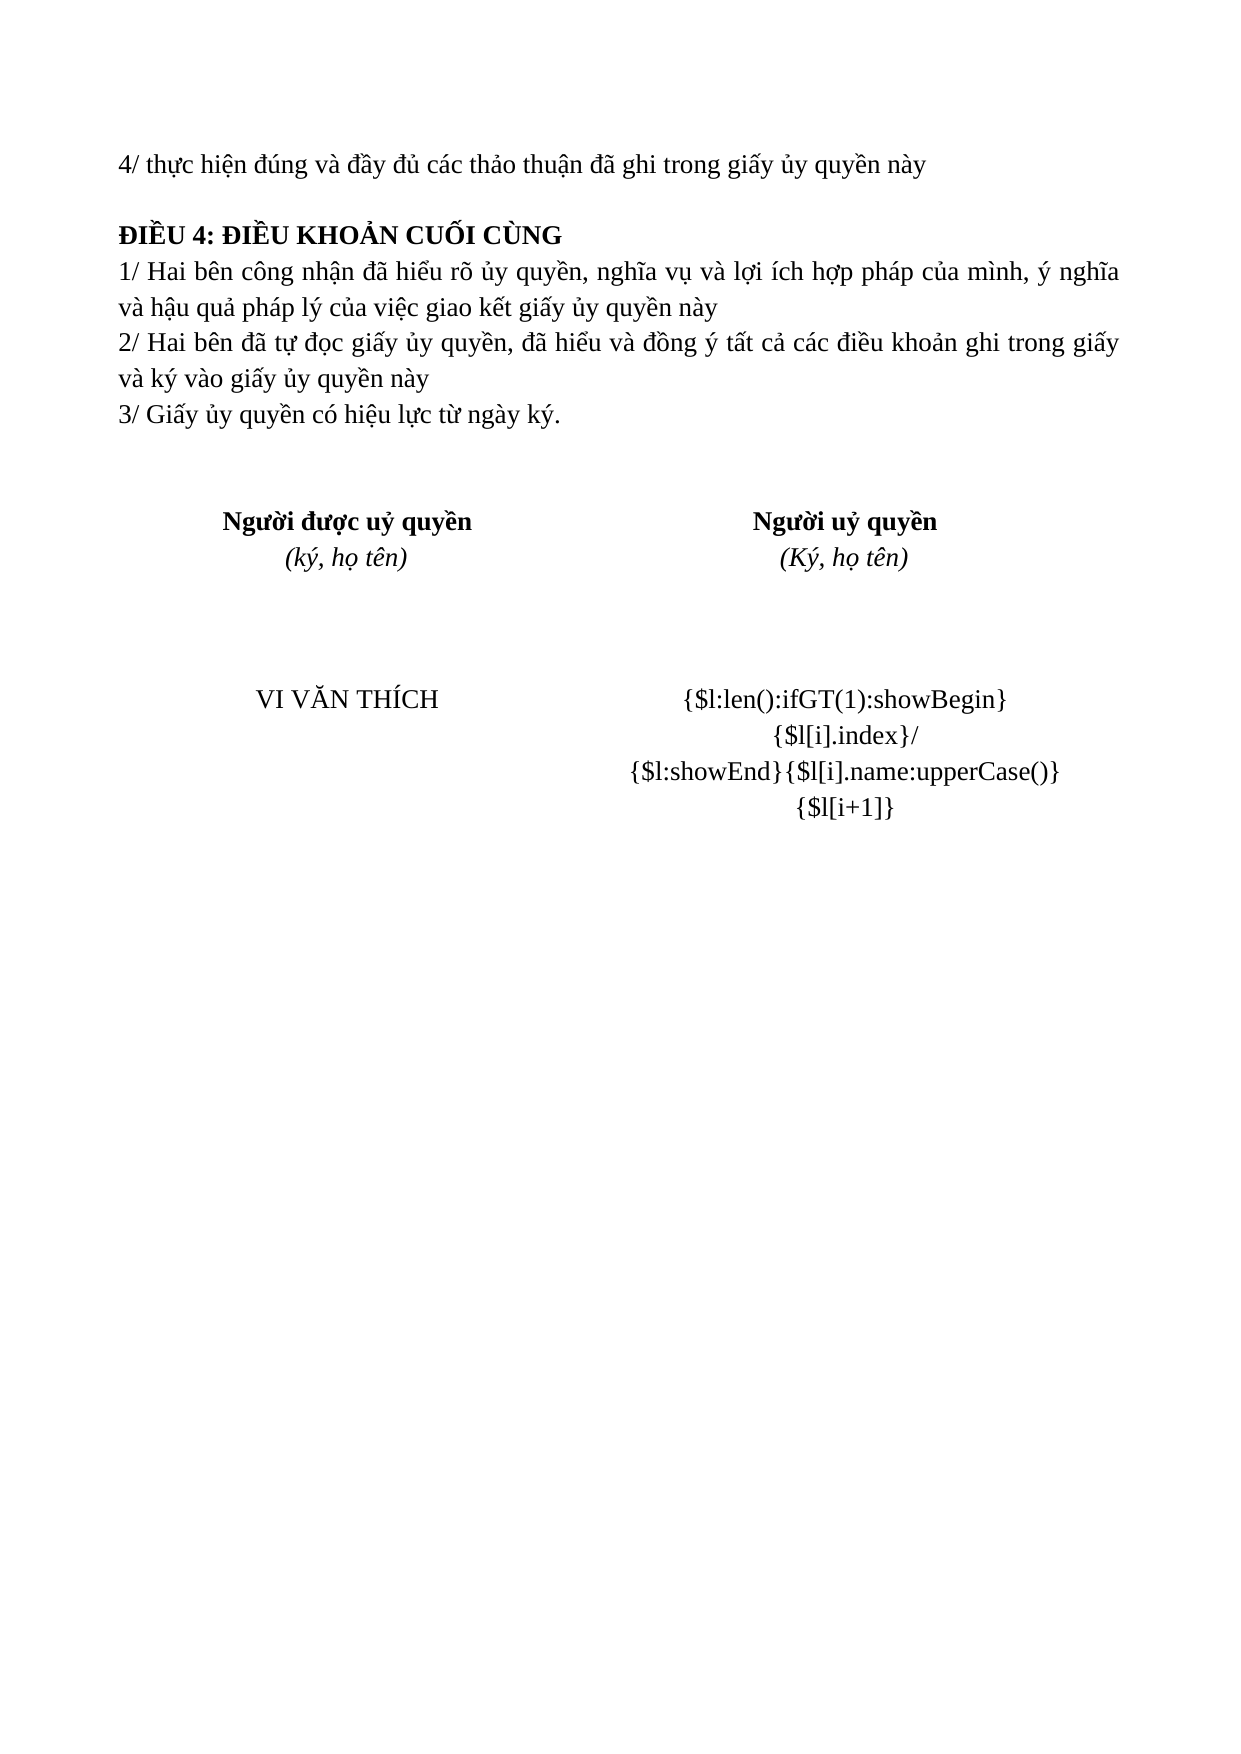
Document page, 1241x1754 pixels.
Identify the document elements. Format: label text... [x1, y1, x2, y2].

text 3/ Giấy ủy quyền có hiệu lực từ ngày ký. [118, 398, 1122, 429]
text ĐIỀU 4: ĐIỀU KHOẢN CUỐI CÙNG [118, 219, 1122, 250]
text 1/ Hai bên công nhận đã hiểu rõ ủy quyền, nghĩa vụ và lợi ích hợp pháp của mình, ý nghĩa và hậu quả pháp lý của việc giao kết giấy ủy quyền này [118, 255, 1122, 322]
table_header Người được uỷ quyền (ký, họ tên) VI VĂN THÍCH [118, 434, 576, 826]
table_header Người uỷ quyền (Ký, họ tên) {$l:len():ifGT(1):showBegin} {$l[i].index}/ {$l:showEnd}{$l[i].name:upperCase()} {$l[i+1]} [576, 434, 1114, 826]
text 2/ Hai bên đã tự đọc giấy ủy quyền, đã hiểu và đồng ý tất cả các điều khoản ghi trong giấy và ký vào giấy ủy quyền này [118, 326, 1122, 393]
text 4/ thực hiện đúng và đầy đủ các thảo thuận đã ghi trong giấy ủy quyền này [118, 148, 1122, 179]
